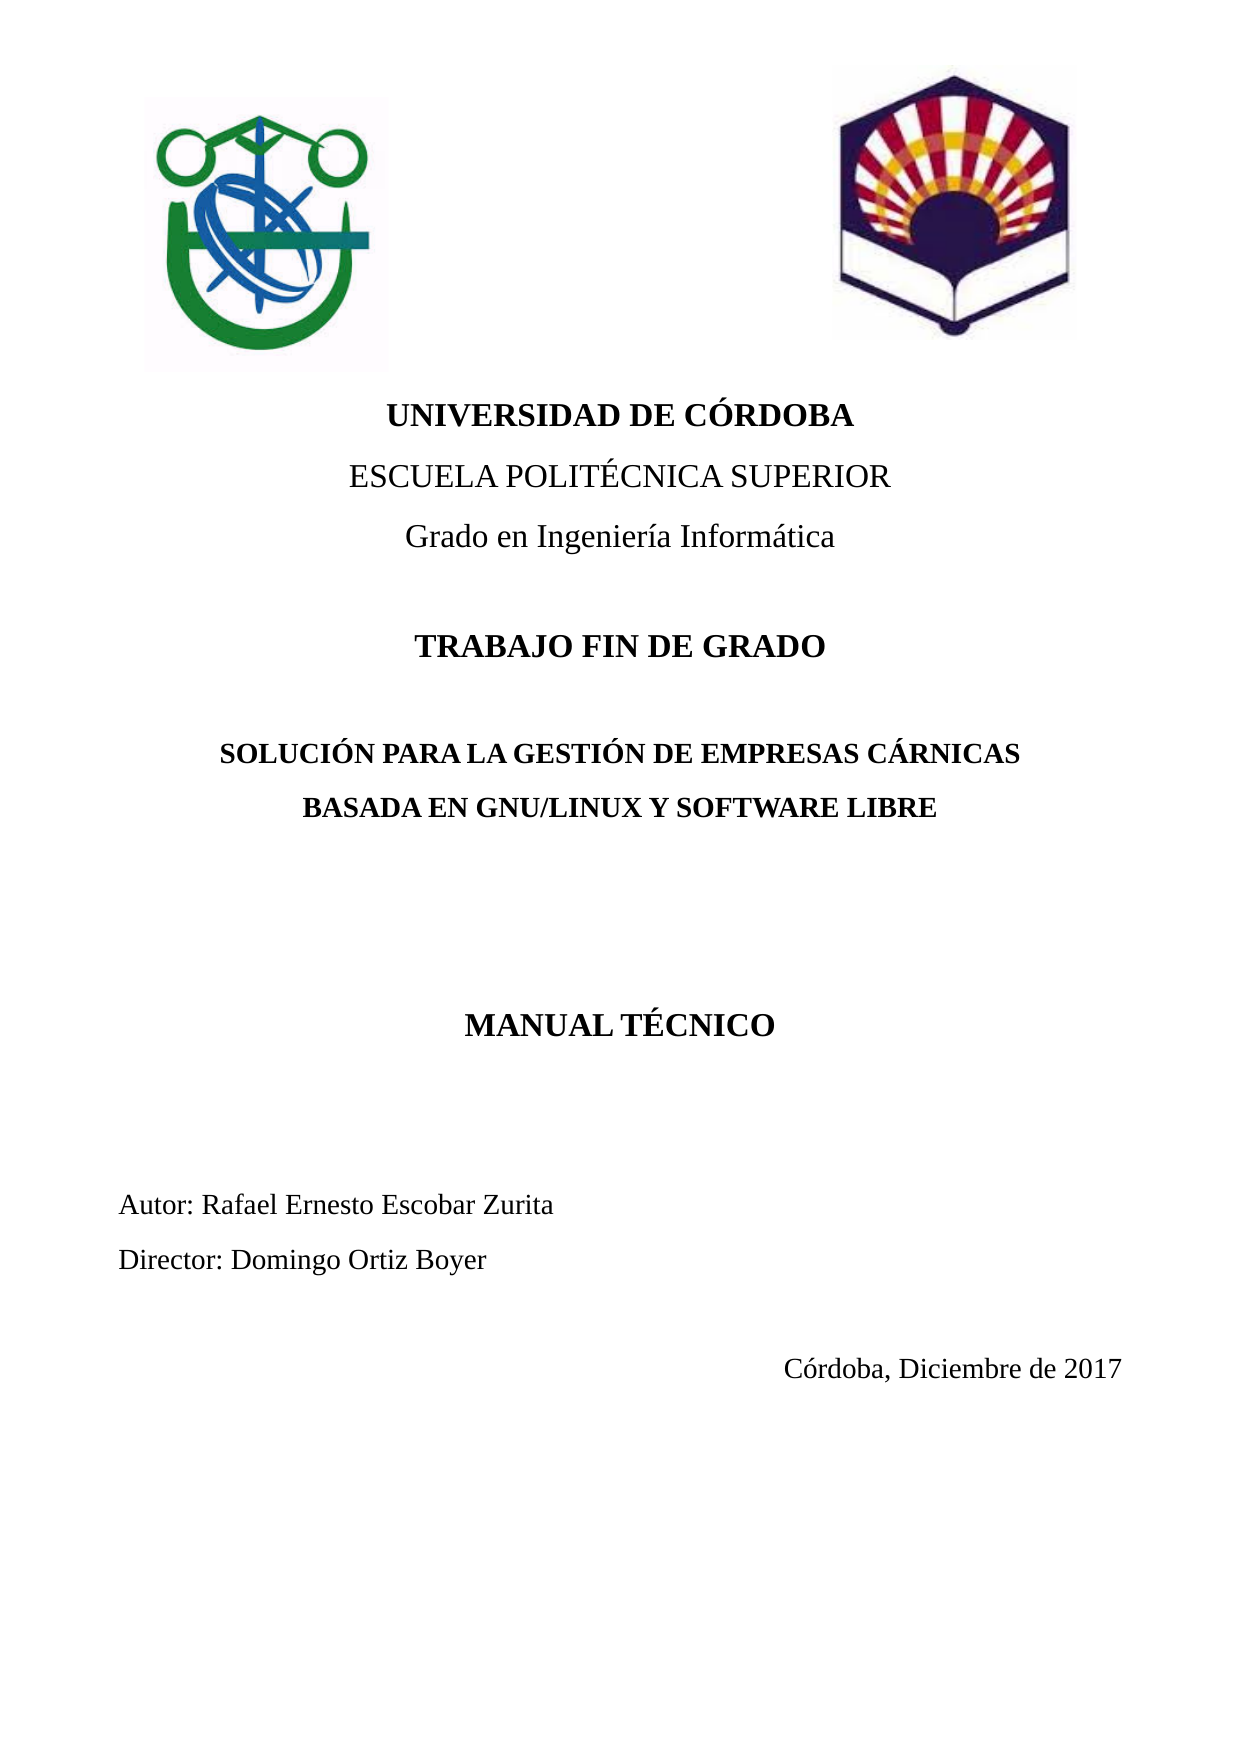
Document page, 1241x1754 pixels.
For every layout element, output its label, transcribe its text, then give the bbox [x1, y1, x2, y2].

text TRABAJO FIN DE GRADO [118, 626, 1122, 664]
text UNIVERSIDAD DE CÓRDOBA [118, 396, 1122, 434]
picture [144, 97, 389, 372]
text BASADA EN GNU/LINUX Y SOFTWARE LIBRE [118, 791, 1122, 824]
picture [832, 65, 1077, 340]
text Autor: Rafael Ernesto Escobar Zurita [118, 1187, 1122, 1221]
text Grado en Ingeniería Informática [118, 517, 1122, 555]
text MANUAL TÉCNICO [118, 1006, 1122, 1044]
text Córdoba, Diciembre de 2017 [118, 1352, 1122, 1385]
text SOLUCIÓN PARA LA GESTIÓN DE EMPRESAS CÁRNICAS [118, 736, 1122, 769]
text Director: Domingo Ortiz Boyer [118, 1242, 1122, 1276]
text ESCUELA POLITÉCNICA SUPERIOR [118, 456, 1122, 494]
